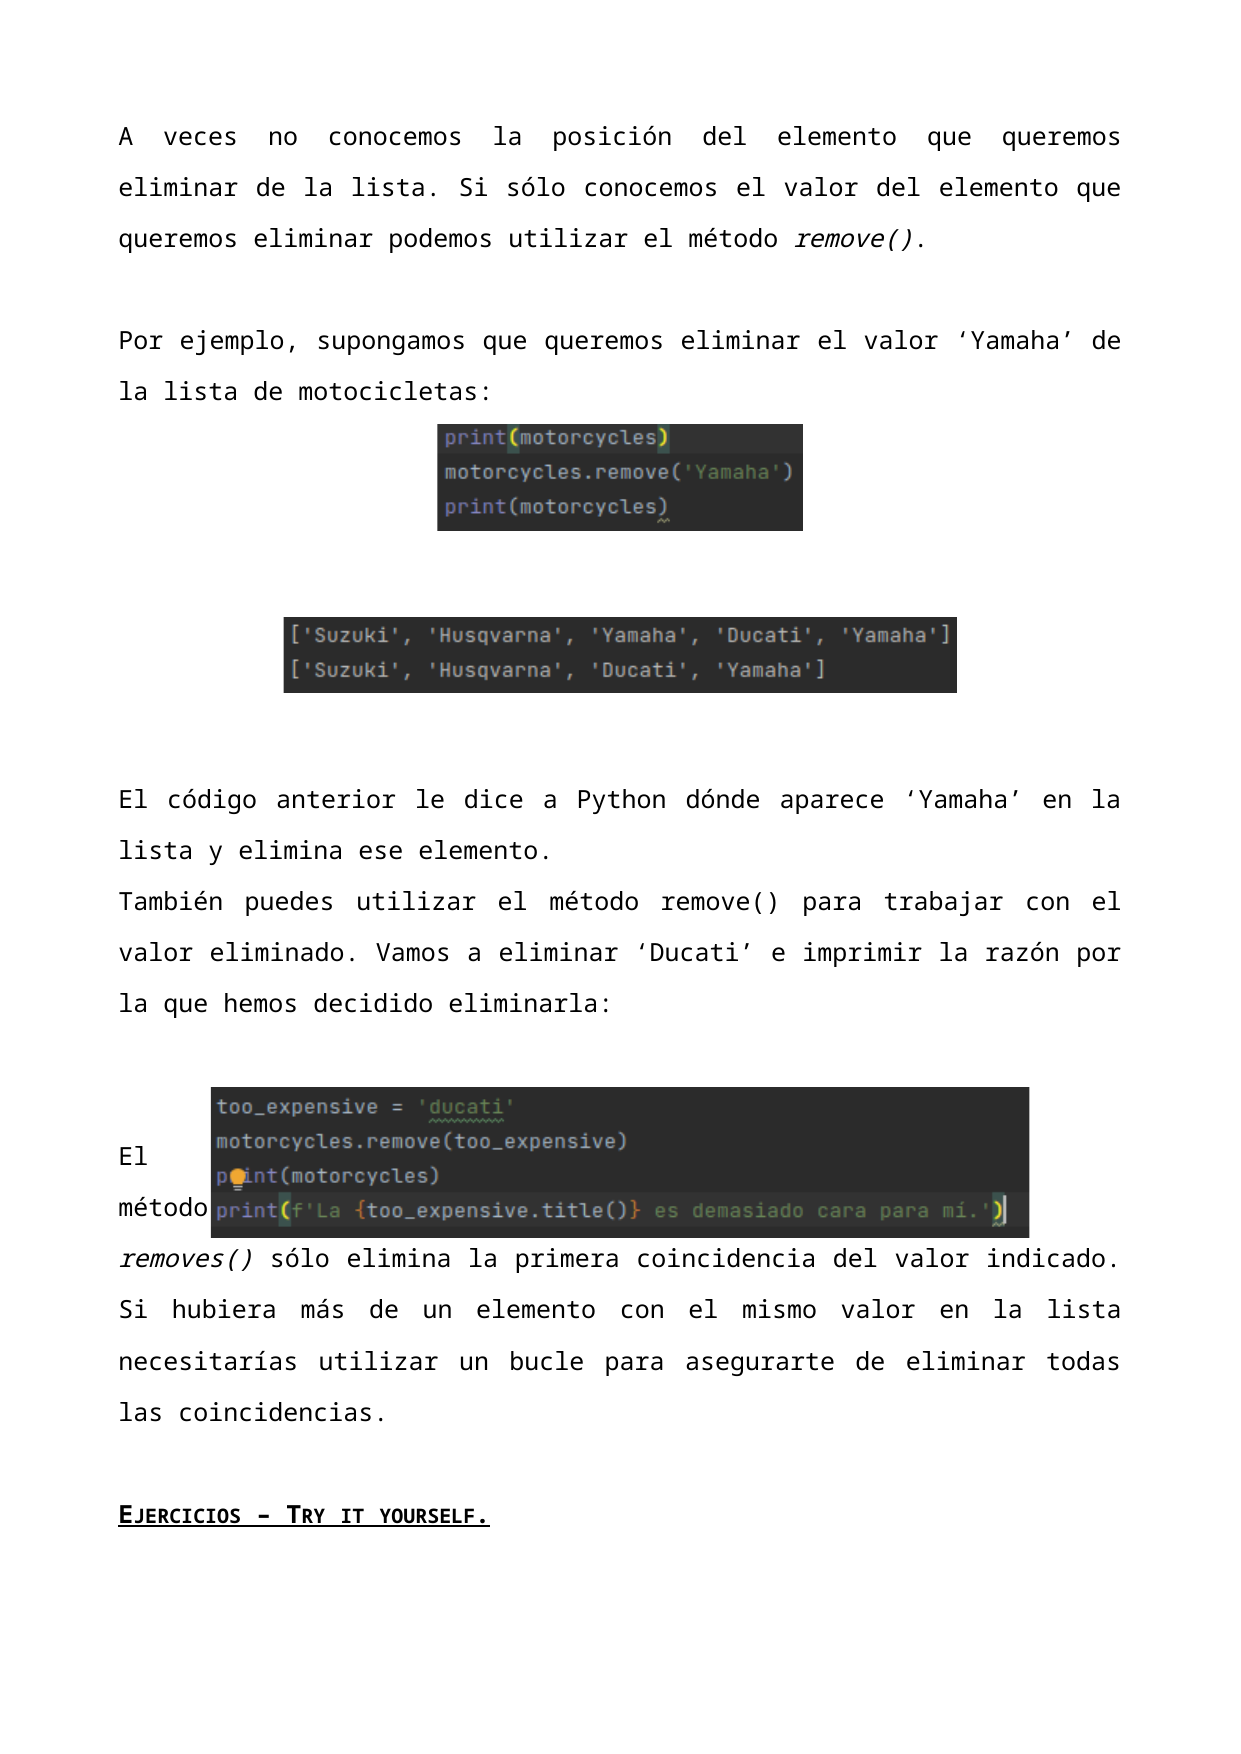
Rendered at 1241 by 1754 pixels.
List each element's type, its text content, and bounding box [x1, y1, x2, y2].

text A veces no conocemos la posición del elemento que queremos eliminar de la lista. Si sólo conocemos el valor del elemento que queremos eliminar podemos utilizar el método remove(). [118, 118, 1122, 254]
text El método removes() sólo elimina la primera coincidencia del valor indicado. Si hubiera más de un elemento con el mismo valor en la lista necesitarías utilizar un bucle para asegurarte de eliminar todas las coincidencias. [118, 1139, 1122, 1428]
picture [210, 1087, 1030, 1238]
text Por ejemplo, supongamos que queremos eliminar el valor ‘Yamaha’ de la lista de motocicletas: [118, 322, 1122, 407]
picture [283, 617, 957, 693]
text El código anterior le dice a Python dónde aparece ‘Yamaha’ en la lista y elimina ese elemento. [118, 782, 1122, 867]
text También puedes utilizar el método remove() para trabajar con el valor eliminado. Vamos a eliminar ‘Ducati’ e imprimir la razón por la que hemos decidido eliminarla: [118, 884, 1122, 1020]
picture [437, 424, 803, 531]
text Ejercicios – Try it yourself. [118, 1496, 1122, 1530]
